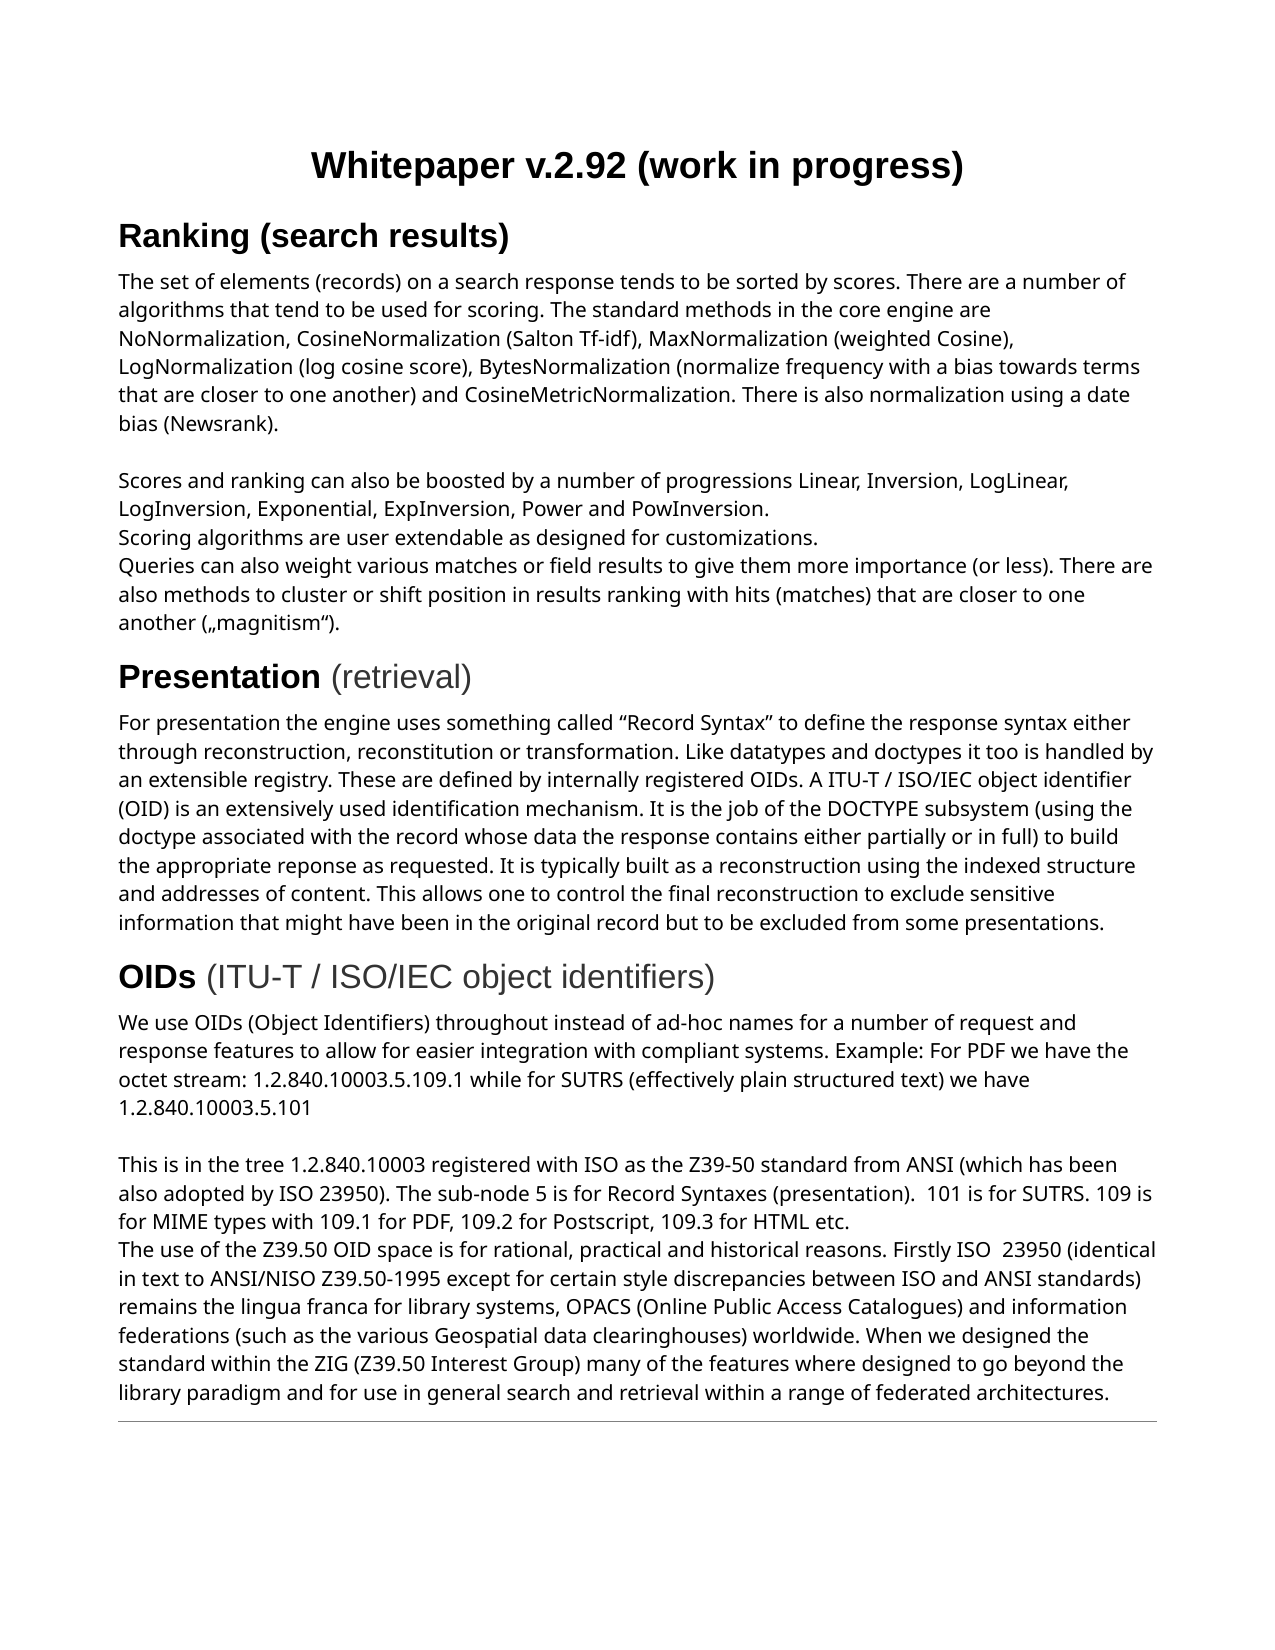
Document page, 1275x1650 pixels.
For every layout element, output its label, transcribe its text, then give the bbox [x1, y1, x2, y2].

text We use OIDs (Object Identifiers) throughout instead of ad-hoc names for a number of request and response features to allow for easier integration with compliant systems. Example: For PDF we have the octet stream: 1.2.840.10003.5.109.1 while for SUTRS (effectively plain structured text) we have 1.2.840.10003.5.101 [118, 1008, 1157, 1122]
text For presentation the engine uses something called “Record Syntax” to define the response syntax either through reconstruction, reconstitution or transformation. Like datatypes and doctypes it too is handled by an extensible registry. These are defined by internally registered OIDs. A ITU-T / ISO/IEC object identifier (OID) is an extensively used identification mechanism. It is the job of the DOCTYPE subsystem (using the doctype associated with the record whose data the response contains either partially or in full) to build the appropriate reponse as requested. It is typically built as a reconstruction using the indexed structure and addresses of content. This allows one to control the final reconstruction to exclude sensitive information that might have been in the original record but to be excluded from some presentations. [118, 708, 1157, 936]
text This is in the tree 1.2.840.10003 registered with ISO as the Z39-50 standard from ANSI (which has been also adopted by ISO 23950). The sub-node 5 is for Record Syntaxes (presentation). 101 is for SUTRS. 109 is for MIME types with 109.1 for PDF, 109.2 for Postscript, 109.3 for HTML etc. [118, 1150, 1157, 1236]
text Queries can also weight various matches or field results to give them more importance (or less). There are also methods to cluster or shift position in results ranking with hits (matches) that are closer to one another („magnitism“). [118, 551, 1157, 637]
subtitle Presentation (retrieval) [118, 657, 1157, 696]
subtitle OIDs (ITU-T / ISO/IEC object identifiers) [118, 957, 1157, 996]
text The use of the Z39.50 OID space is for rational, practical and historical reasons. Firstly ISO 23950 (identical in text to ANSI/NISO Z39.50-1995 except for certain style discrepancies between ISO and ANSI standards) remains the lingua franca for library systems, OPACS (Online Public Access Catalogues) and information federations (such as the various Geospatial data clearinghouses) worldwide. When we designed the standard within the ZIG (Z39.50 Interest Group) many of the features where designed to go beyond the library paradigm and for use in general search and retrieval within a range of federated architectures. [118, 1236, 1157, 1406]
text The set of elements (records) on a search response tends to be sorted by scores. There are a number of algorithms that tend to be used for scoring. The standard methods in the core engine are NoNormalization, CosineNormalization (Salton Tf-idf), MaxNormalization (weighted Cosine), LogNormalization (log cosine score), BytesNormalization (normalize frequency with a bias towards terms that are closer to one another) and CosineMetricNormalization. There is also normalization using a date bias (Newsrank). [118, 267, 1157, 437]
subtitle Ranking (search results) [118, 216, 1157, 254]
text Scores and ranking can also be boosted by a number of progressions Linear, Inversion, LogLinear, LogInversion, Exponential, ExpInversion, Power and PowInversion. [118, 466, 1157, 523]
text Scoring algorithms are user extendable as designed for customizations. [118, 523, 1157, 551]
